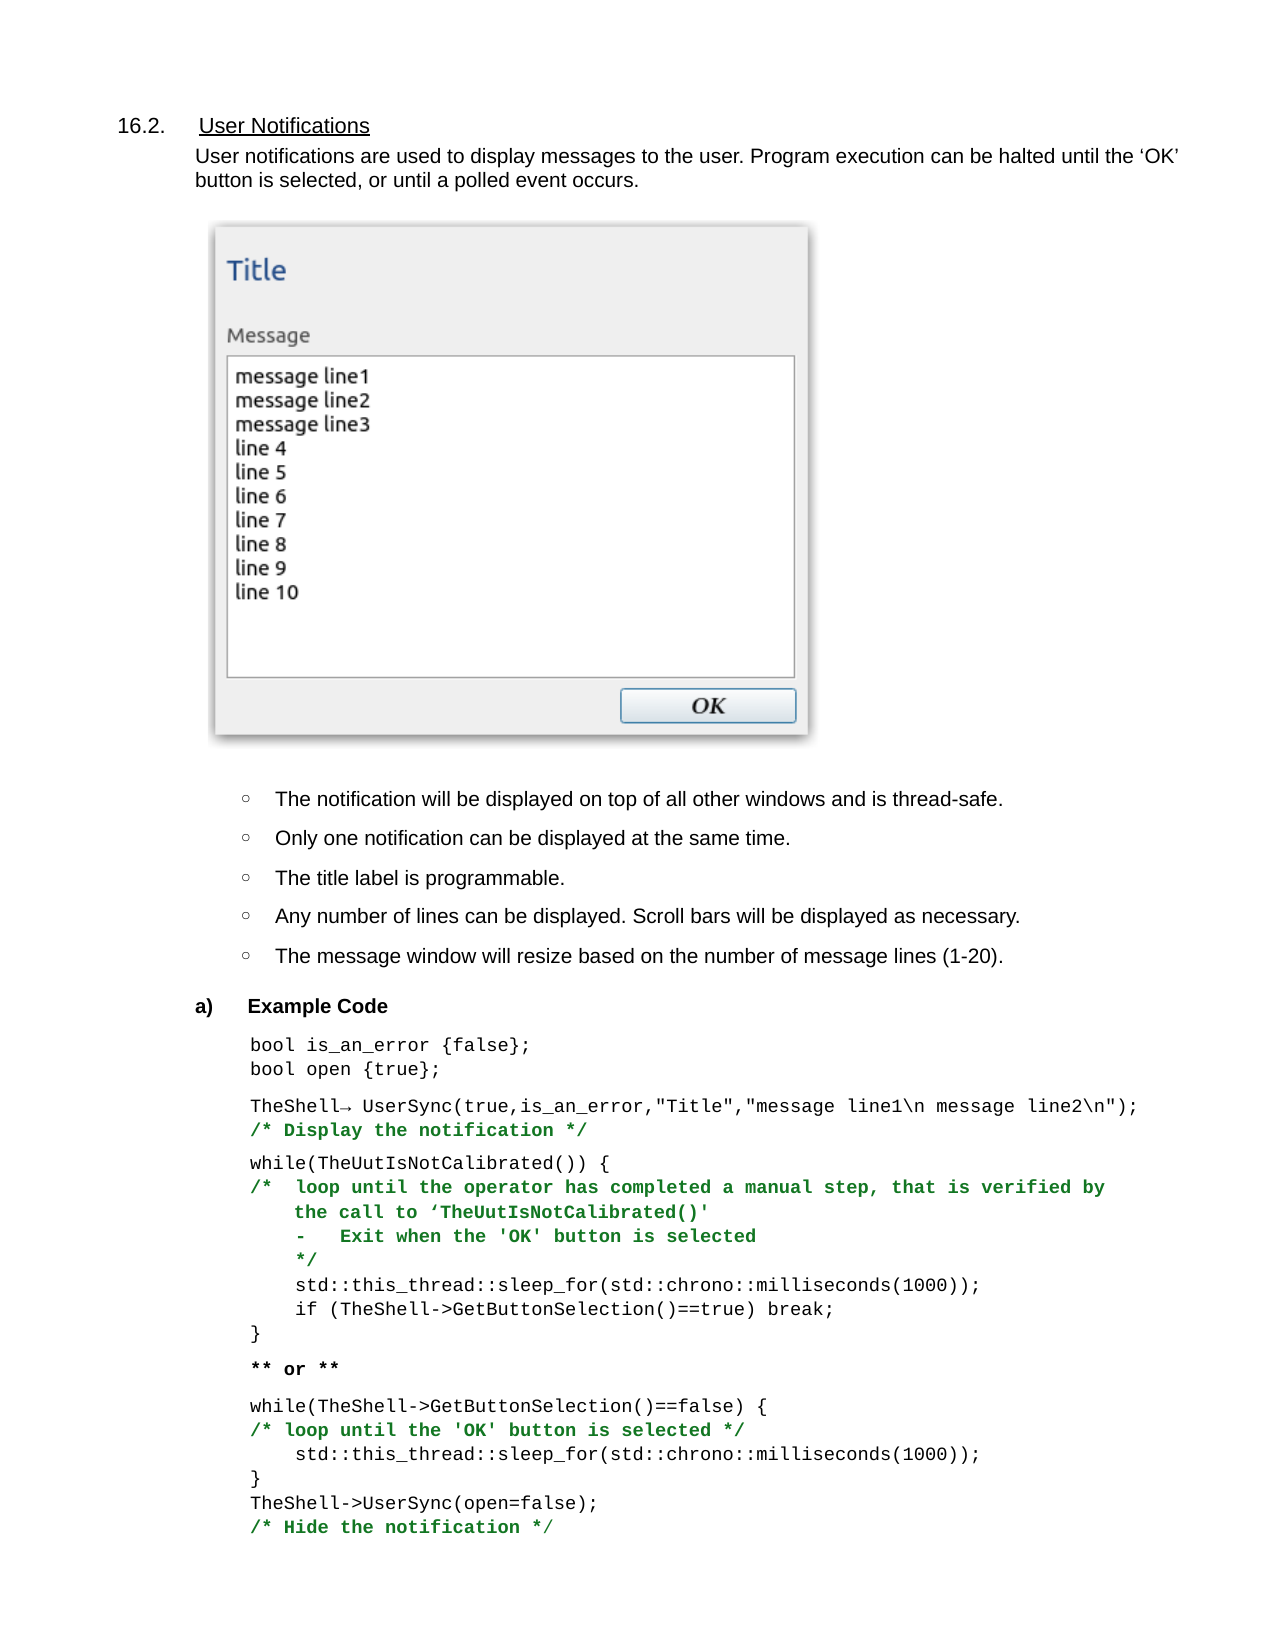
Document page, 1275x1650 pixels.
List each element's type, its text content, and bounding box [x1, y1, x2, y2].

text } [250, 1469, 1200, 1490]
text while(TheShell->GetButtonSelection()==false) { [250, 1396, 1200, 1418]
text - Exit when the 'OK' button is selected [250, 1227, 1200, 1248]
text std::this_thread::sleep_for(std::chrono::milliseconds(1000)); [250, 1275, 1200, 1297]
text /* Display the notification */ [250, 1121, 1200, 1142]
subtitle Example Code [195, 994, 1200, 1018]
text std::this_thread::sleep_for(std::chrono::milliseconds(1000)); [250, 1445, 1200, 1466]
list Only one notification can be displayed at the same time. [237, 826, 1200, 850]
text TheShell→ UserSync(true,is_an_error,"Title","message line1\n message line2\n"); [250, 1096, 1200, 1118]
picture [207, 220, 825, 749]
text /* loop until the operator has completed a manual step, that is verified by [250, 1178, 1200, 1199]
list The notification will be displayed on top of all other windows and is thread-safe. [237, 787, 1200, 811]
text bool is_an_error {false}; [250, 1036, 1200, 1057]
subtitle User Notifications [111, 112, 1200, 138]
list The title label is programmable. [237, 865, 1200, 889]
list Any number of lines can be displayed. Scroll bars will be displayed as necessary. [237, 904, 1200, 928]
text while(TheUutIsNotCalibrated()) { [250, 1154, 1200, 1175]
text bool open {true}; [250, 1060, 1200, 1081]
text */ [250, 1251, 1200, 1272]
list The message window will resize based on the number of message lines (1-20). [237, 943, 1200, 967]
text the call to ‘TheUutIsNotCalibrated()' [294, 1202, 1200, 1224]
text if (TheShell->GetButtonSelection()==true) break; [250, 1299, 1200, 1321]
text User notifications are used to display messages to the user. Program execution can be halted until the ‘OK’ button is selected, or until a polled event occurs. [195, 144, 1200, 192]
text } [250, 1324, 1200, 1345]
text /* loop until the 'OK' button is selected */ [250, 1421, 1200, 1442]
text /* Hide the notification */ [250, 1518, 1200, 1539]
text ** or ** [250, 1360, 1200, 1381]
text TheShell->UserSync(open=false); [250, 1493, 1200, 1515]
